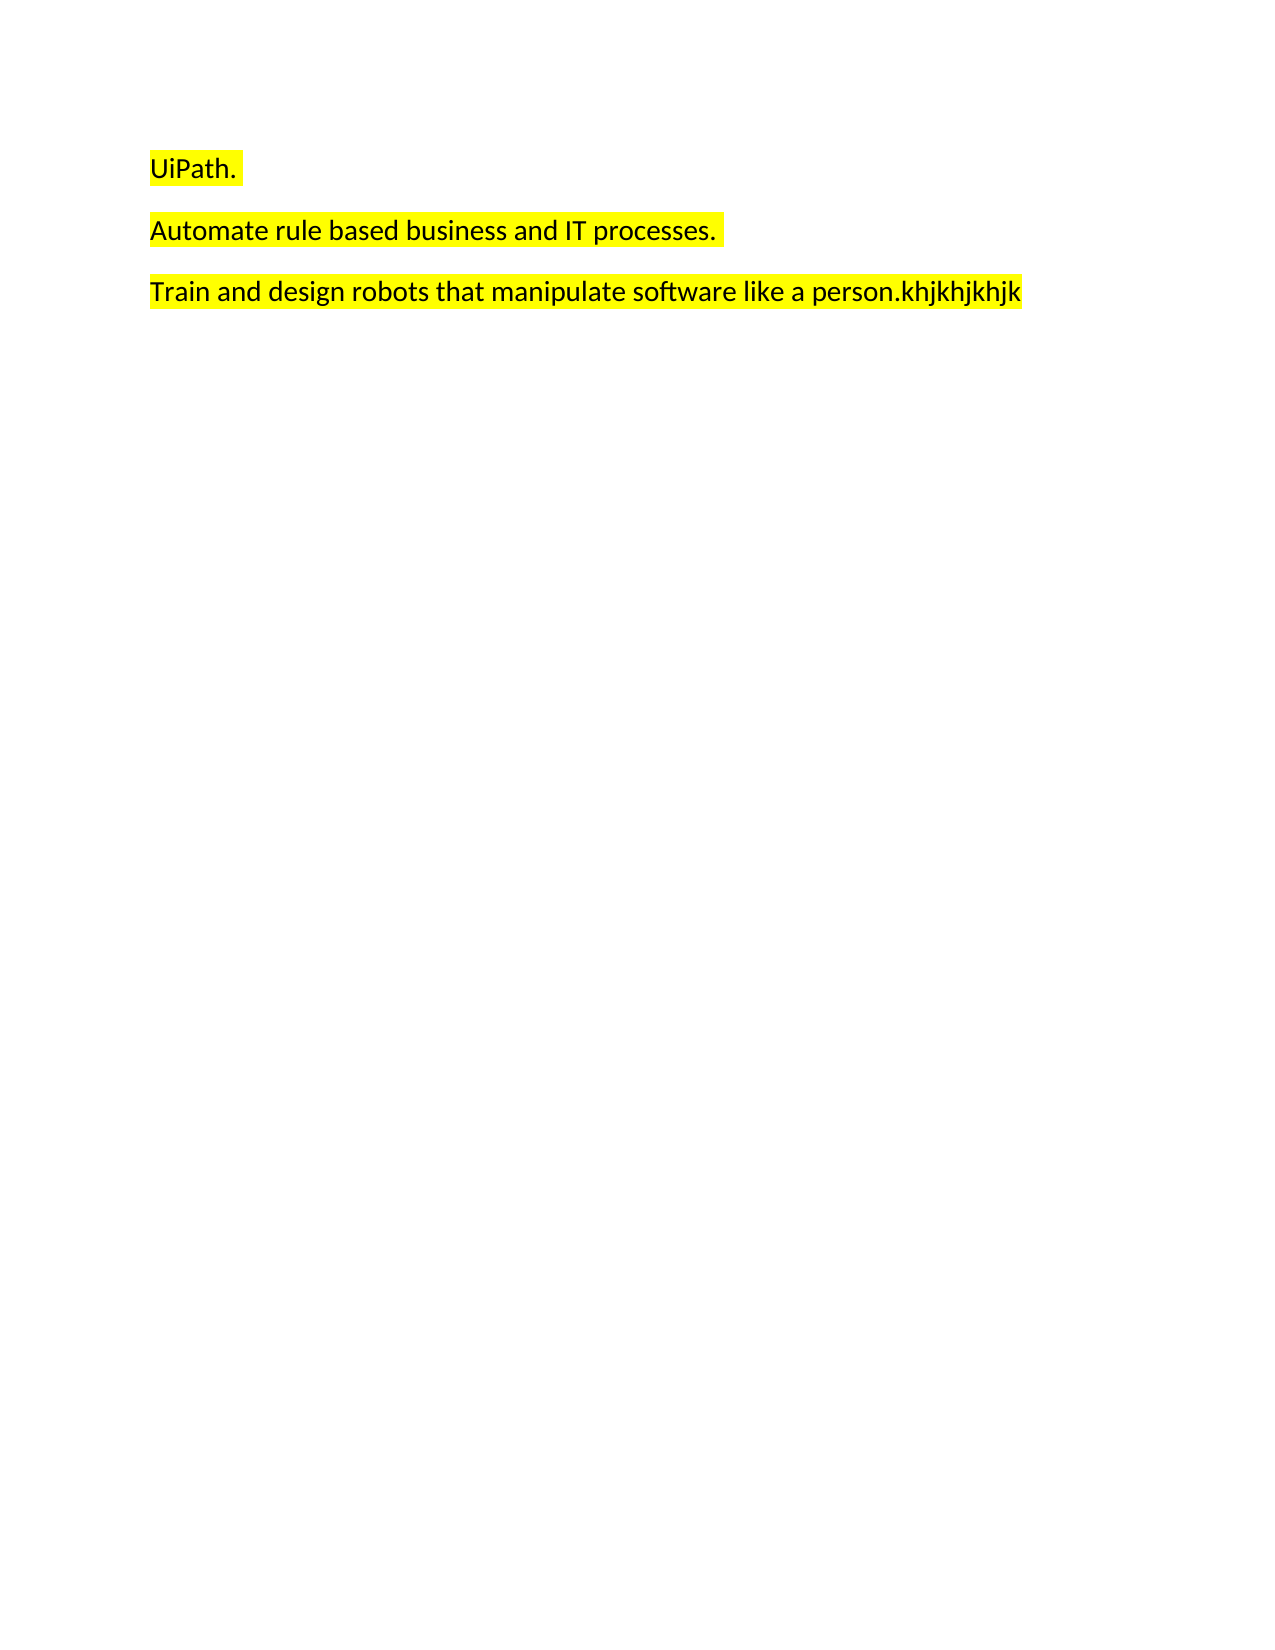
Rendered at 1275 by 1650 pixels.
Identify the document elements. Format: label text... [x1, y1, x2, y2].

text Automate rule based business and IT processes. [150, 212, 1125, 247]
text Train and design robots that manipulate software like a person.khjkhjkhjk [150, 273, 1125, 309]
text UiPath. [150, 150, 1125, 186]
